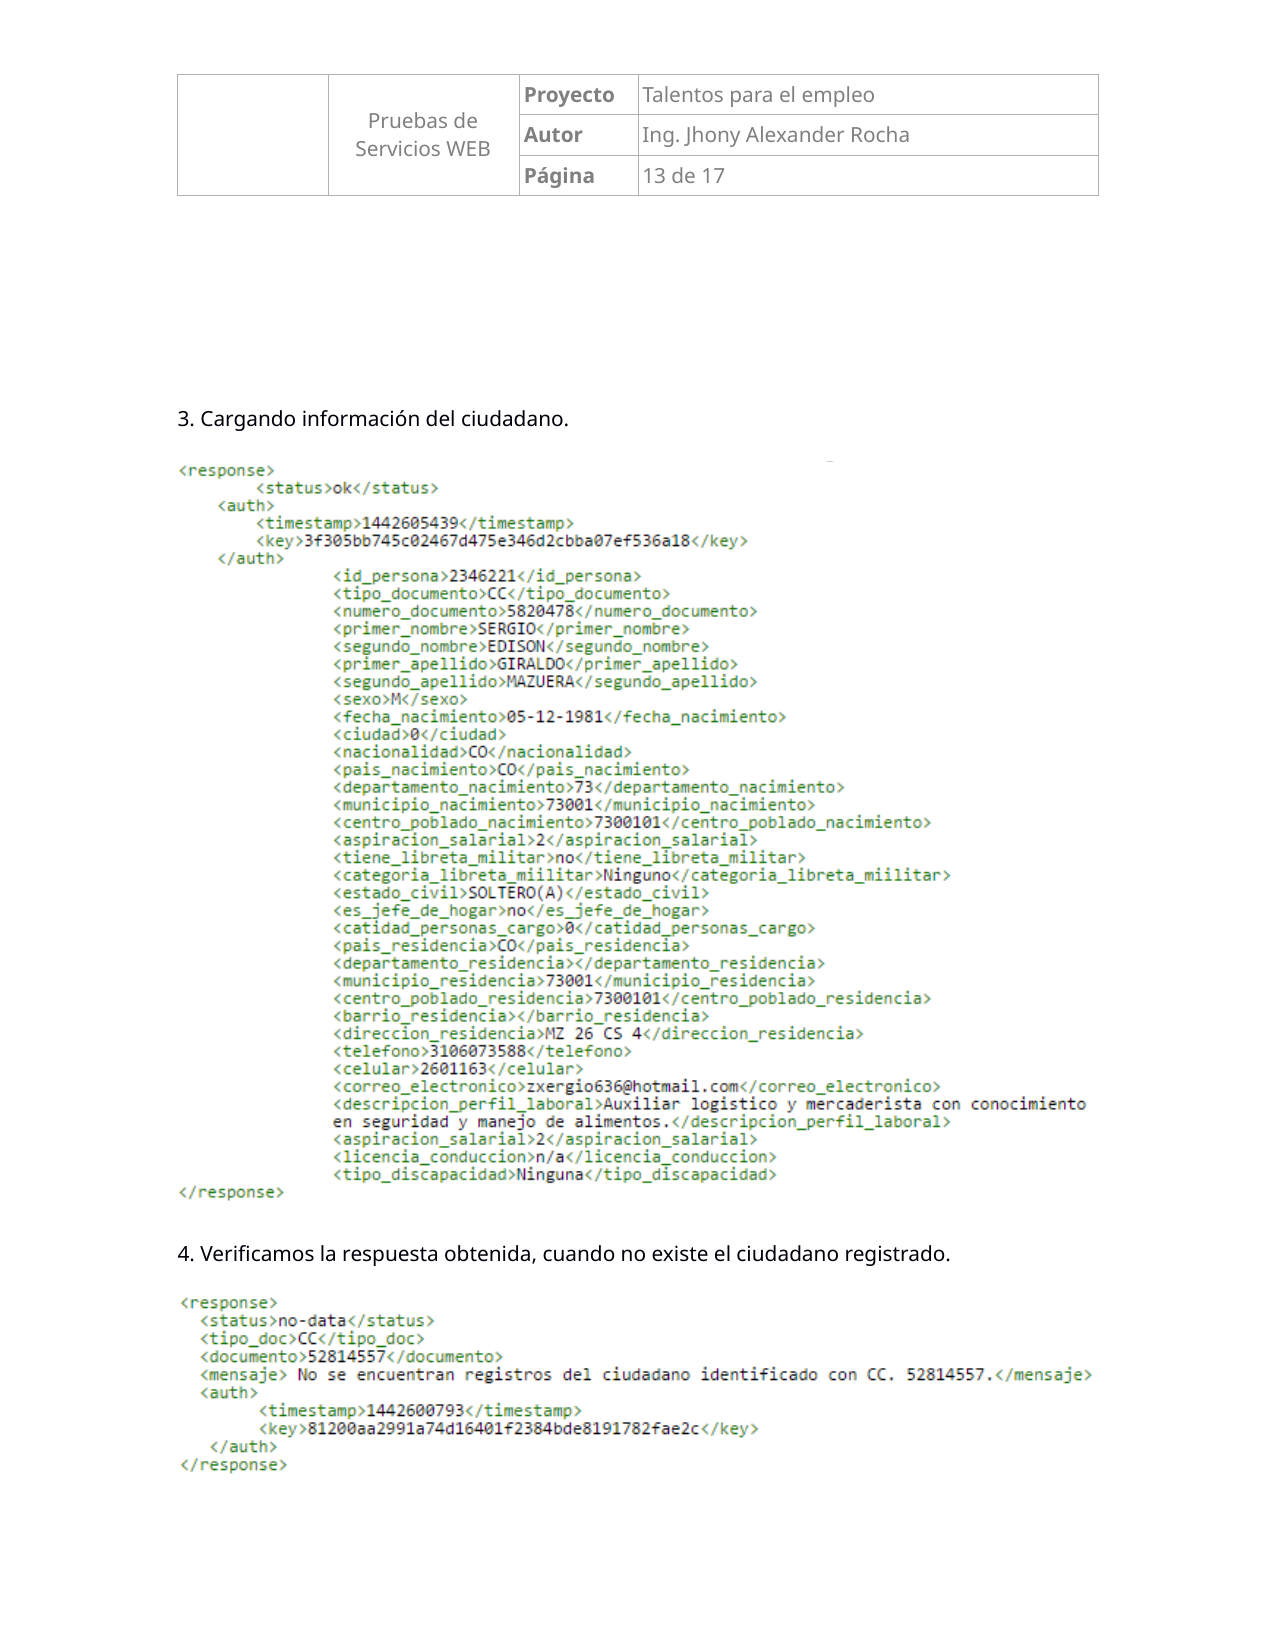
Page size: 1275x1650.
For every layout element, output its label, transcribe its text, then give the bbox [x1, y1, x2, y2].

text 4. Verificamos la respuesta obtenida, cuando no existe el ciudadano registrado. [177, 1239, 1098, 1267]
text 3. Cargando información del ciudadano. [177, 404, 1098, 433]
picture [177, 461, 1098, 1211]
picture [177, 1295, 1098, 1481]
